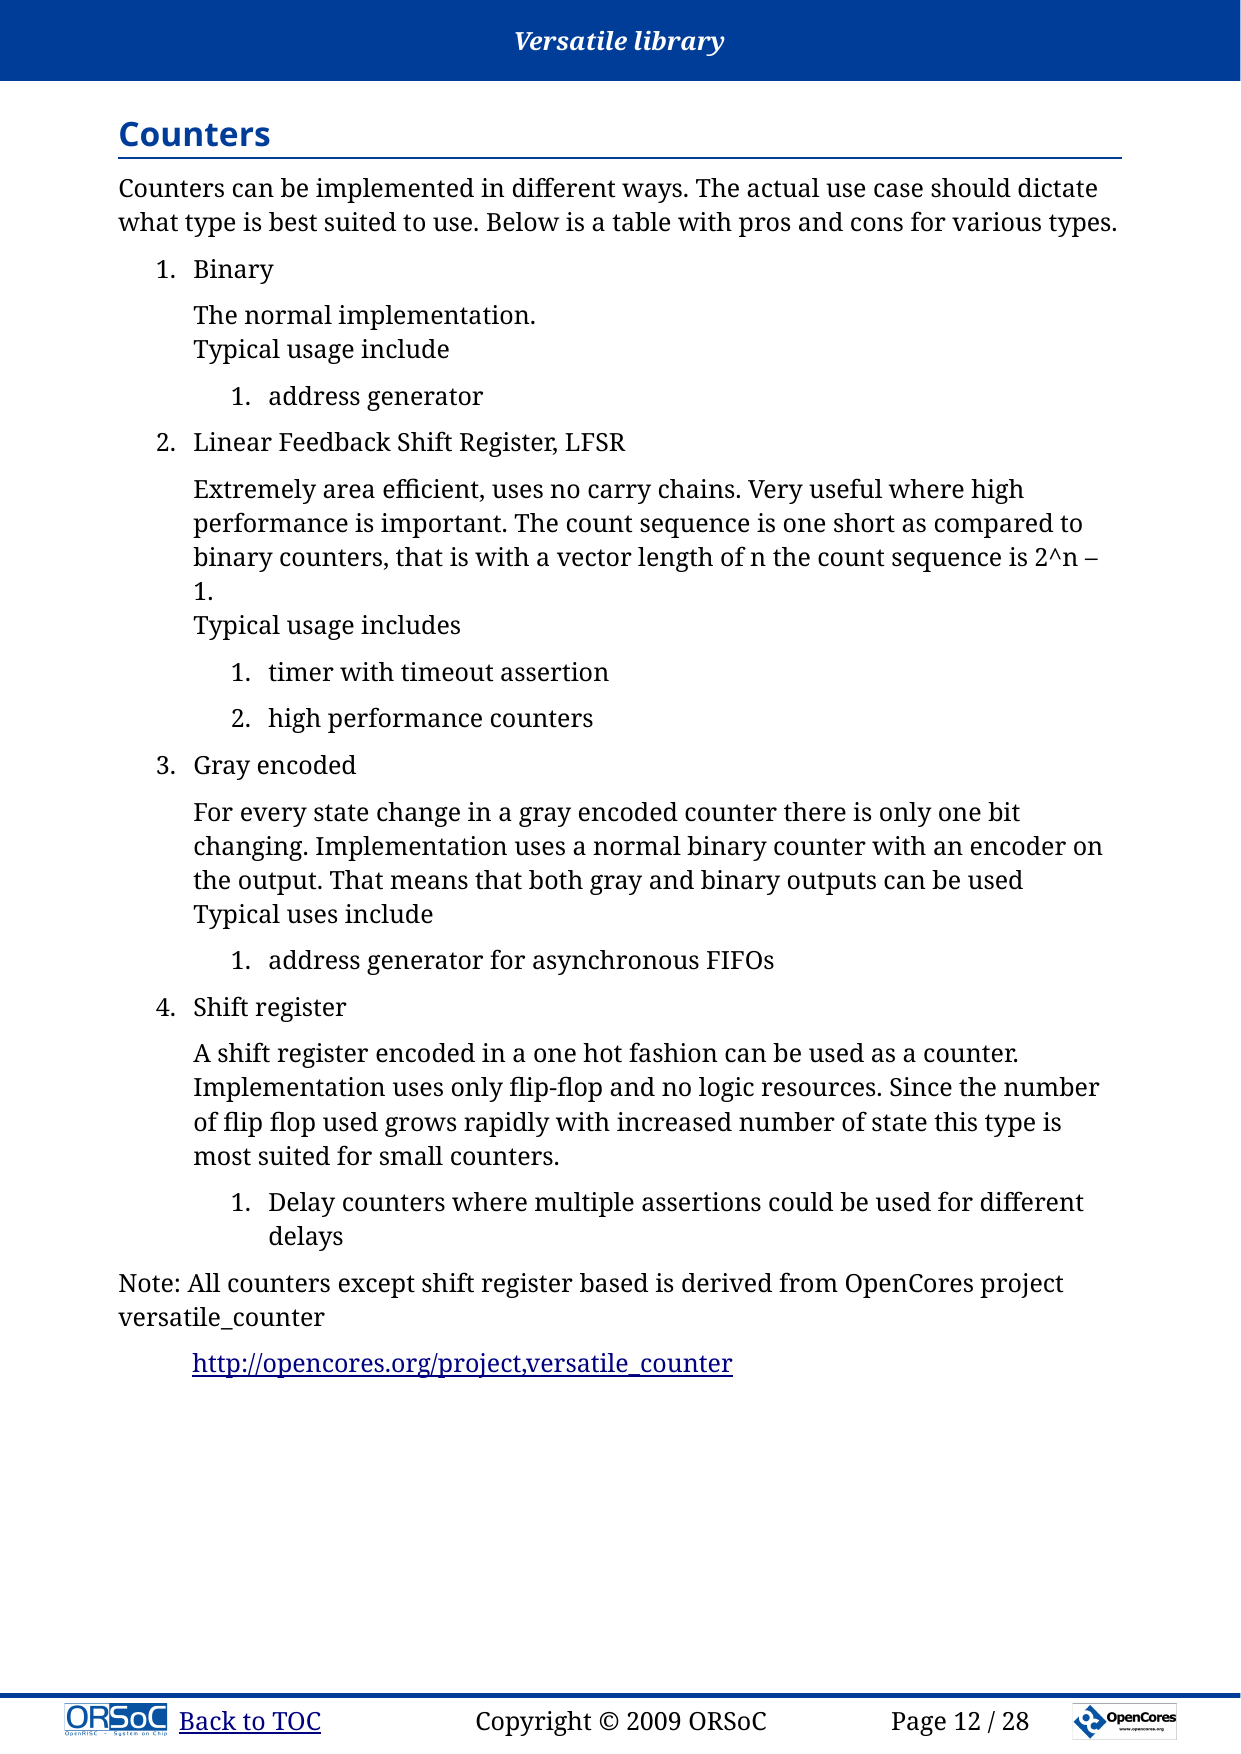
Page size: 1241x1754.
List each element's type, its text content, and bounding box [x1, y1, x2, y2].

list Binary [156, 251, 1122, 285]
list address generator for asynchronous FIFOs [231, 943, 1122, 977]
list high performance counters [231, 701, 1122, 735]
list Gray encoded [156, 748, 1122, 782]
text http://opencores.org/project,versatile_counter [118, 1346, 1122, 1380]
list Delay counters where multiple assertions could be used for different delays [231, 1185, 1122, 1253]
list timer with timeout assertion [231, 654, 1122, 688]
list Extremely area efficient, uses no carry chains. Very useful where high performance is important. The count sequence is one short as compared to binary counters, that is with a vector length of n the count sequence is 2^n – 1. Typical usage includes [156, 472, 1122, 642]
list Shift register [156, 989, 1122, 1023]
subtitle Counters [118, 111, 1122, 157]
list For every state change in a gray encoded counter there is only one bit changing. Implementation uses a normal binary counter with an encoder on the output. That means that both gray and binary outputs can be used Typical uses include [156, 794, 1122, 930]
list A shift register encoded in a one hot fashion can be used as a counter. Implementation uses only flip-flop and no logic resources. Since the number of flip flop used grows rapidly with increased number of state this type is most suited for small counters. [156, 1036, 1122, 1172]
list The normal implementation. Typical usage include [156, 298, 1122, 366]
picture [1072, 1703, 1177, 1740]
text Counters can be implemented in different ways. The actual use case should dictate what type is best suited to use. Below is a table with pros and cons for various types. [118, 171, 1122, 239]
list Linear Feedback Shift Register, LFSR [156, 425, 1122, 459]
picture [64, 1703, 168, 1736]
list address generator [231, 378, 1122, 413]
text Note: All counters except shift register based is derived from OpenCores project versatile_counter [118, 1265, 1122, 1333]
